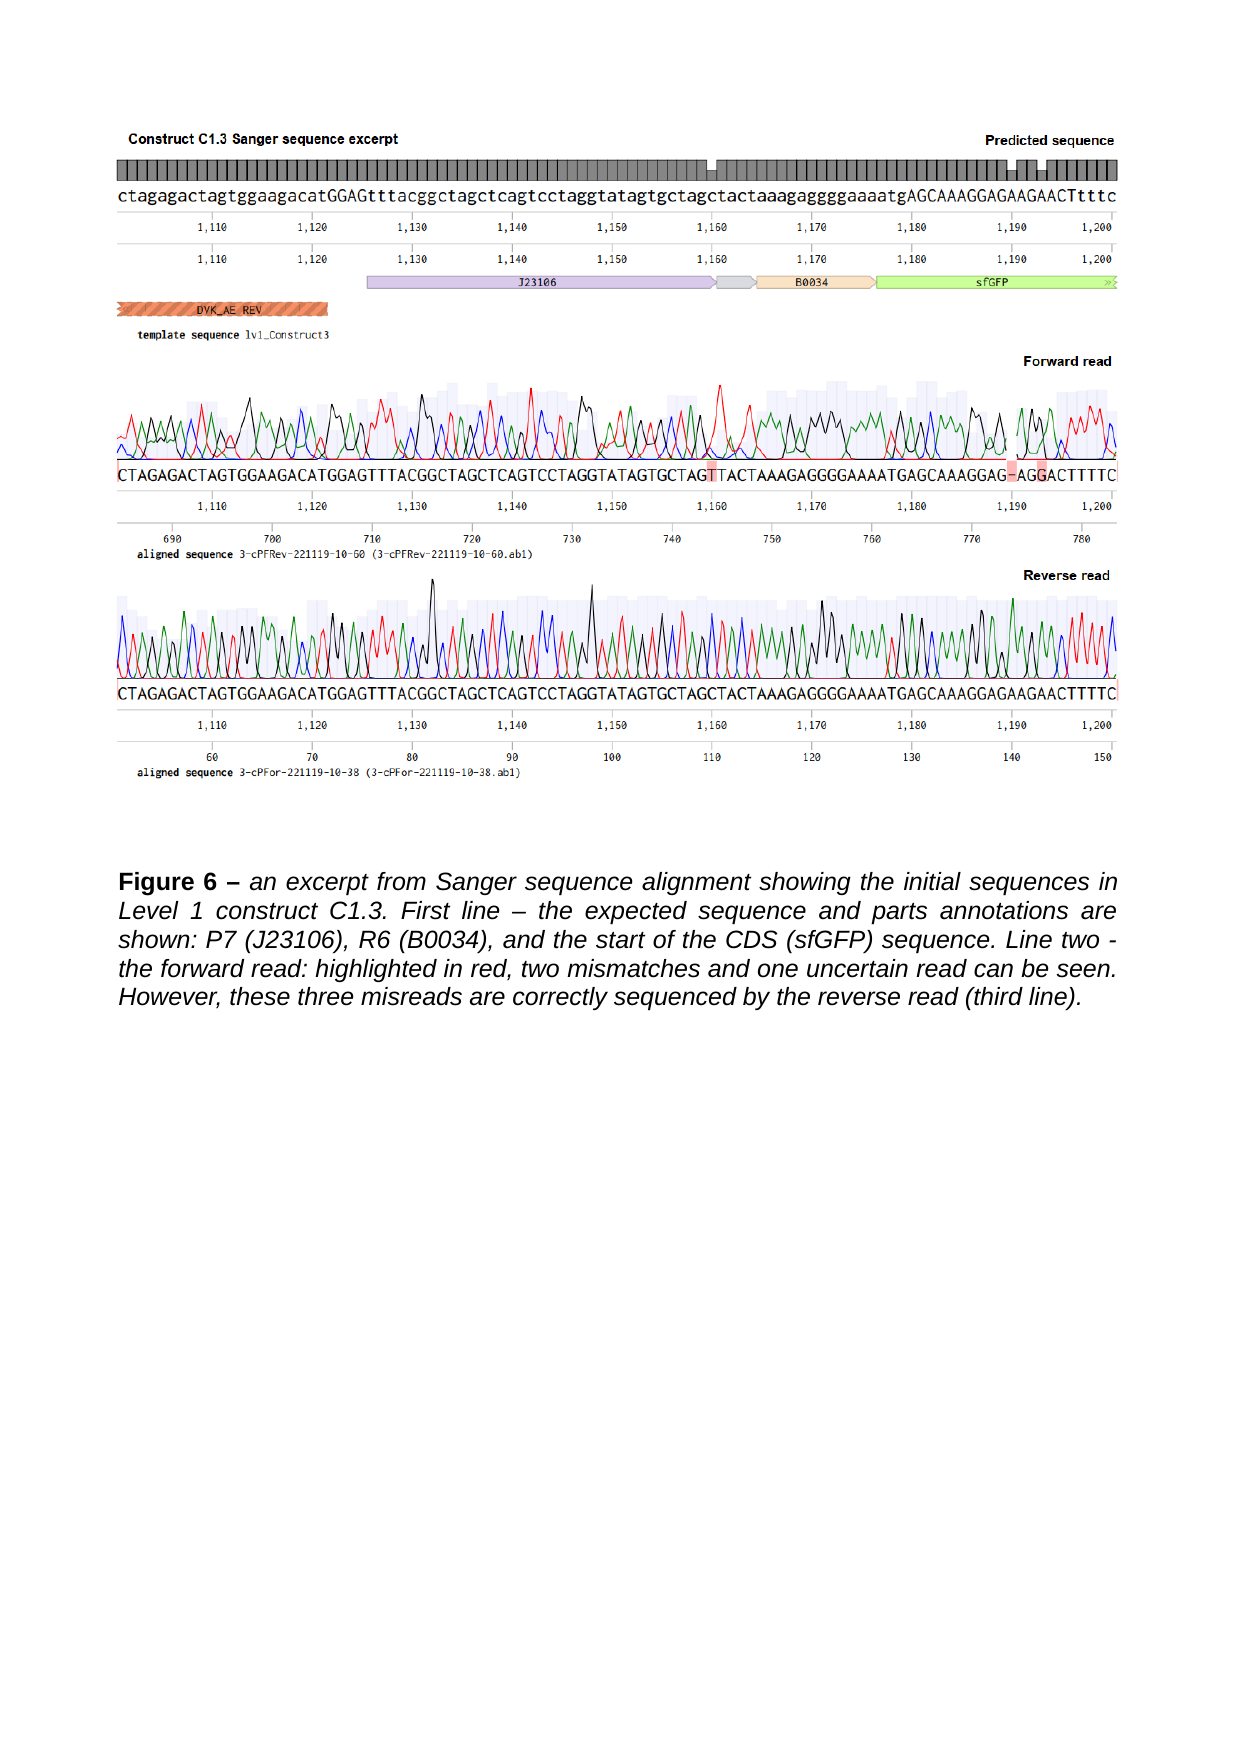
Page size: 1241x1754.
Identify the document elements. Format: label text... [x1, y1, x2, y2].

text Figure 6 – an excerpt from Sanger sequence alignment showing the initial sequences in Level 1 construct C1.3. First line – the expected sequence and parts annotations are shown: P7 (J23106), R6 (B0034), and the start of the CDS (sfGFP) sequence. Line two - the forward read: highlighted in red, two mismatches and one uncertain read can be seen. However, these three misreads are correctly sequenced by the reverse read (third line). [118, 867, 1122, 1011]
picture [107, 118, 1133, 810]
